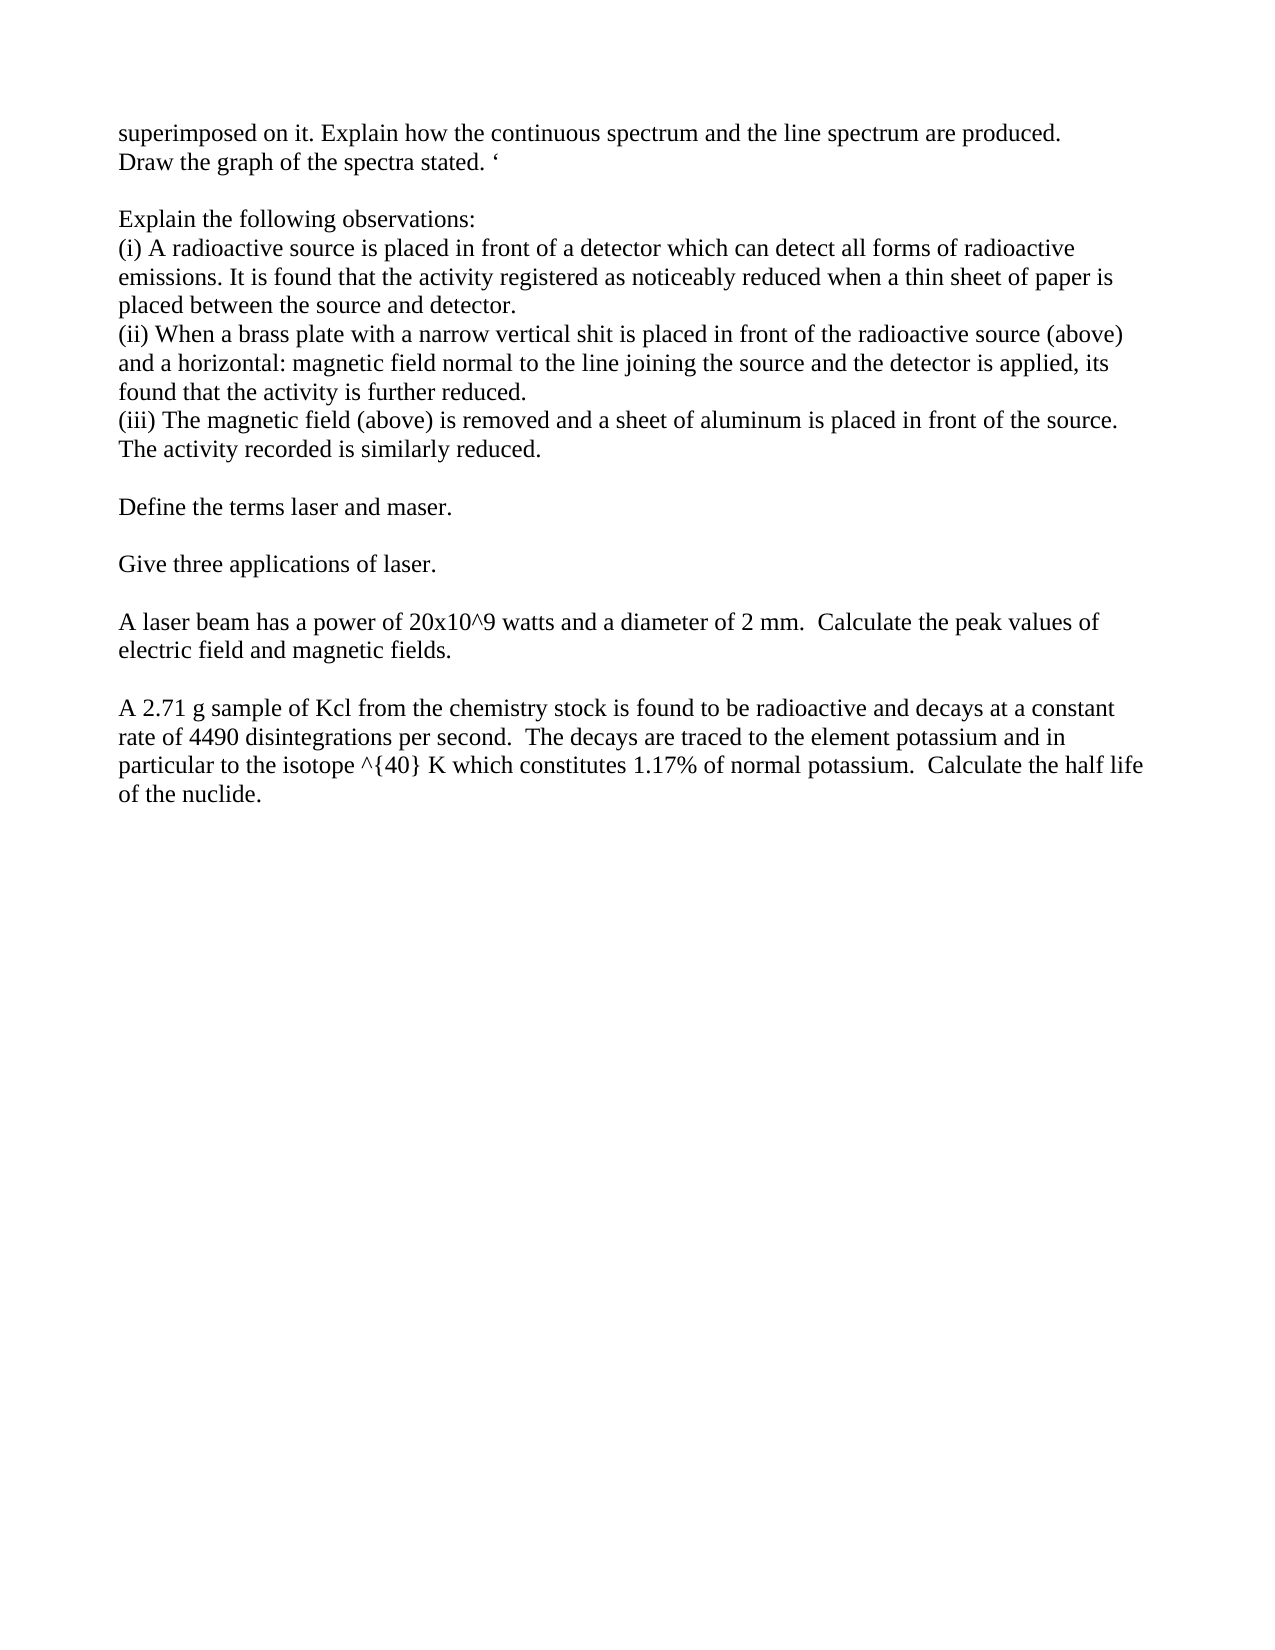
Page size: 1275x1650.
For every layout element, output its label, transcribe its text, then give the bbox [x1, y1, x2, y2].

text A 2.71 g sample of Kcl from the chemistry stock is found to be radioactive and decays at a constant rate of 4490 disintegrations per second. The decays are traced to the element potassium and in particular to the isotope ^{40} K which constitutes 1.17% of normal potassium. Calculate the half life of the nuclide. [118, 693, 1157, 808]
text Give three applications of laser. [118, 549, 1157, 578]
text superimposed on it. Explain how the continuous spectrum and the line spectrum are produced. [118, 118, 1157, 147]
text Define the terms laser and maser. [118, 492, 1157, 521]
text (ii) When a brass plate with a narrow vertical shit is placed in front of the radioactive source (above) and a horizontal: magnetic field normal to the line joining the source and the detector is applied, its found that the activity is further reduced. [118, 319, 1157, 406]
text (i) A radioactive source is placed in front of a detector which can detect all forms of radioactive emissions. It is found that the activity registered as noticeably reduced when a thin sheet of paper is placed between the source and detector. [118, 233, 1157, 319]
text A laser beam has a power of 20x10^9 watts and a diameter of 2 mm. Calculate the peak values of electric field and magnetic fields. [118, 607, 1157, 664]
text Explain the following observations: [118, 204, 1157, 233]
text (iii) The magnetic field (above) is removed and a sheet of aluminum is placed in front of the source. The activity recorded is similarly reduced. [118, 406, 1157, 463]
text Draw the graph of the spectra stated. ‘ [118, 147, 1157, 176]
